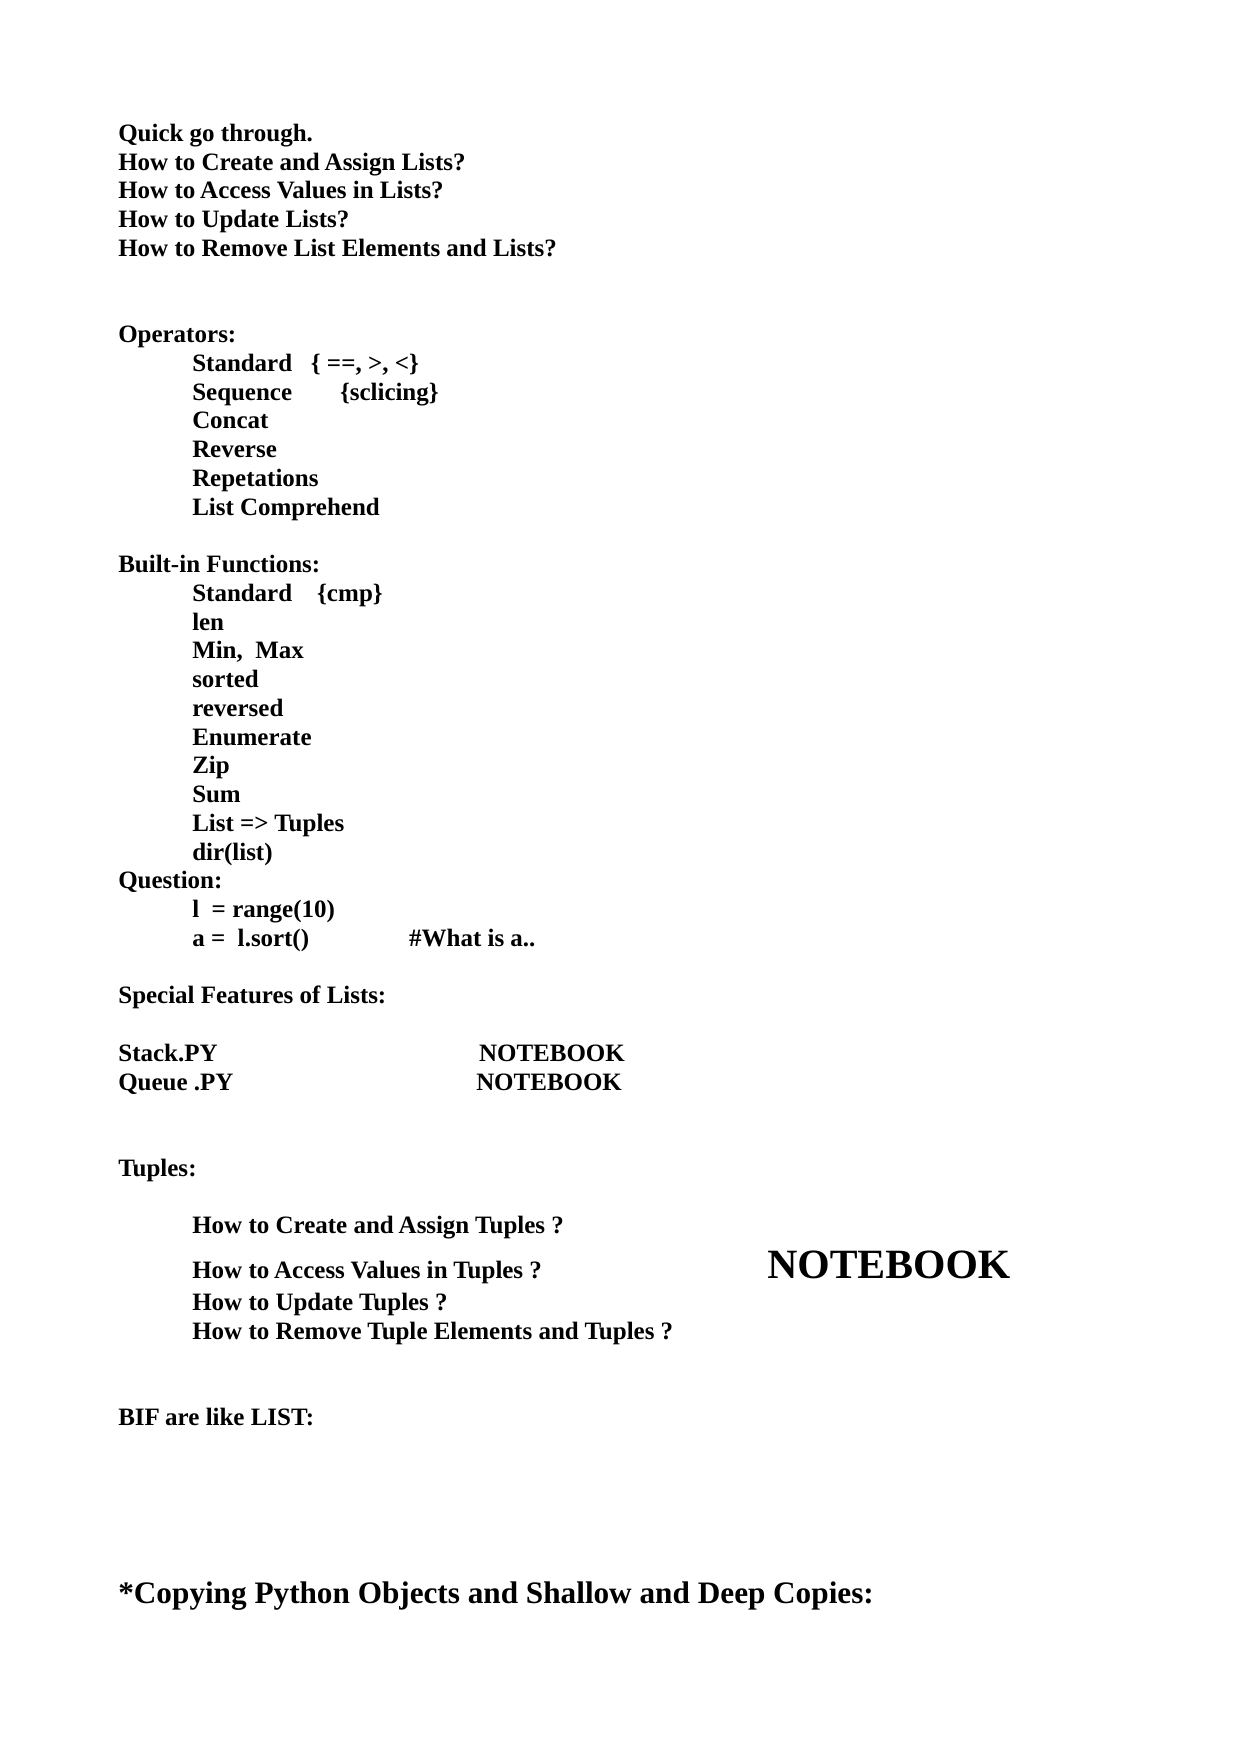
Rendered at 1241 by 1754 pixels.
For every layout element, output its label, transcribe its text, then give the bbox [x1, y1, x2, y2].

text BIF are like LIST: [118, 1402, 1122, 1431]
text Standard {cmp} [118, 578, 1122, 607]
text List Comprehend [118, 492, 1122, 521]
text How to Remove Tuple Elements and Tuples ? [118, 1316, 1122, 1345]
text Stack.PY NOTEBOOK [118, 1038, 1122, 1067]
text Built-in Functions: [118, 549, 1122, 578]
text Zip [118, 751, 1122, 779]
text Queue .PY NOTEBOOK [118, 1067, 1122, 1096]
text Reverse [118, 434, 1122, 463]
text sorted [118, 664, 1122, 693]
text Sequence {sclicing} [118, 377, 1122, 406]
text List => Tuples [118, 808, 1122, 837]
text How to Access Values in Tuples ? NOTEBOOK [118, 1239, 1122, 1287]
text Concat [118, 406, 1122, 434]
text Special Features of Lists: [118, 981, 1122, 1009]
text Operators: [118, 319, 1122, 348]
text How to Create and Assign Lists? [118, 147, 1122, 176]
text Repetations [118, 463, 1122, 492]
text Question: [118, 866, 1122, 894]
text How to Update Lists? [118, 204, 1122, 233]
text Sum [118, 779, 1122, 808]
text a = l.sort() #What is a.. [118, 923, 1122, 952]
text dir(list) [118, 837, 1122, 866]
text l = range(10) [118, 894, 1122, 923]
text How to Update Tuples ? [118, 1287, 1122, 1316]
text How to Access Values in Lists? [118, 176, 1122, 204]
text How to Remove List Elements and Lists? [118, 233, 1122, 262]
text reversed [118, 693, 1122, 722]
text Tuples: [118, 1153, 1122, 1182]
text len [118, 607, 1122, 636]
text Min, Max [118, 636, 1122, 664]
text *Copying Python Objects and Shallow and Deep Copies: [118, 1575, 1122, 1611]
text How to Create and Assign Tuples ? [118, 1211, 1122, 1239]
text Quick go through. [118, 118, 1122, 147]
text Enumerate [118, 722, 1122, 751]
text Standard { ==, >, <} [118, 348, 1122, 377]
